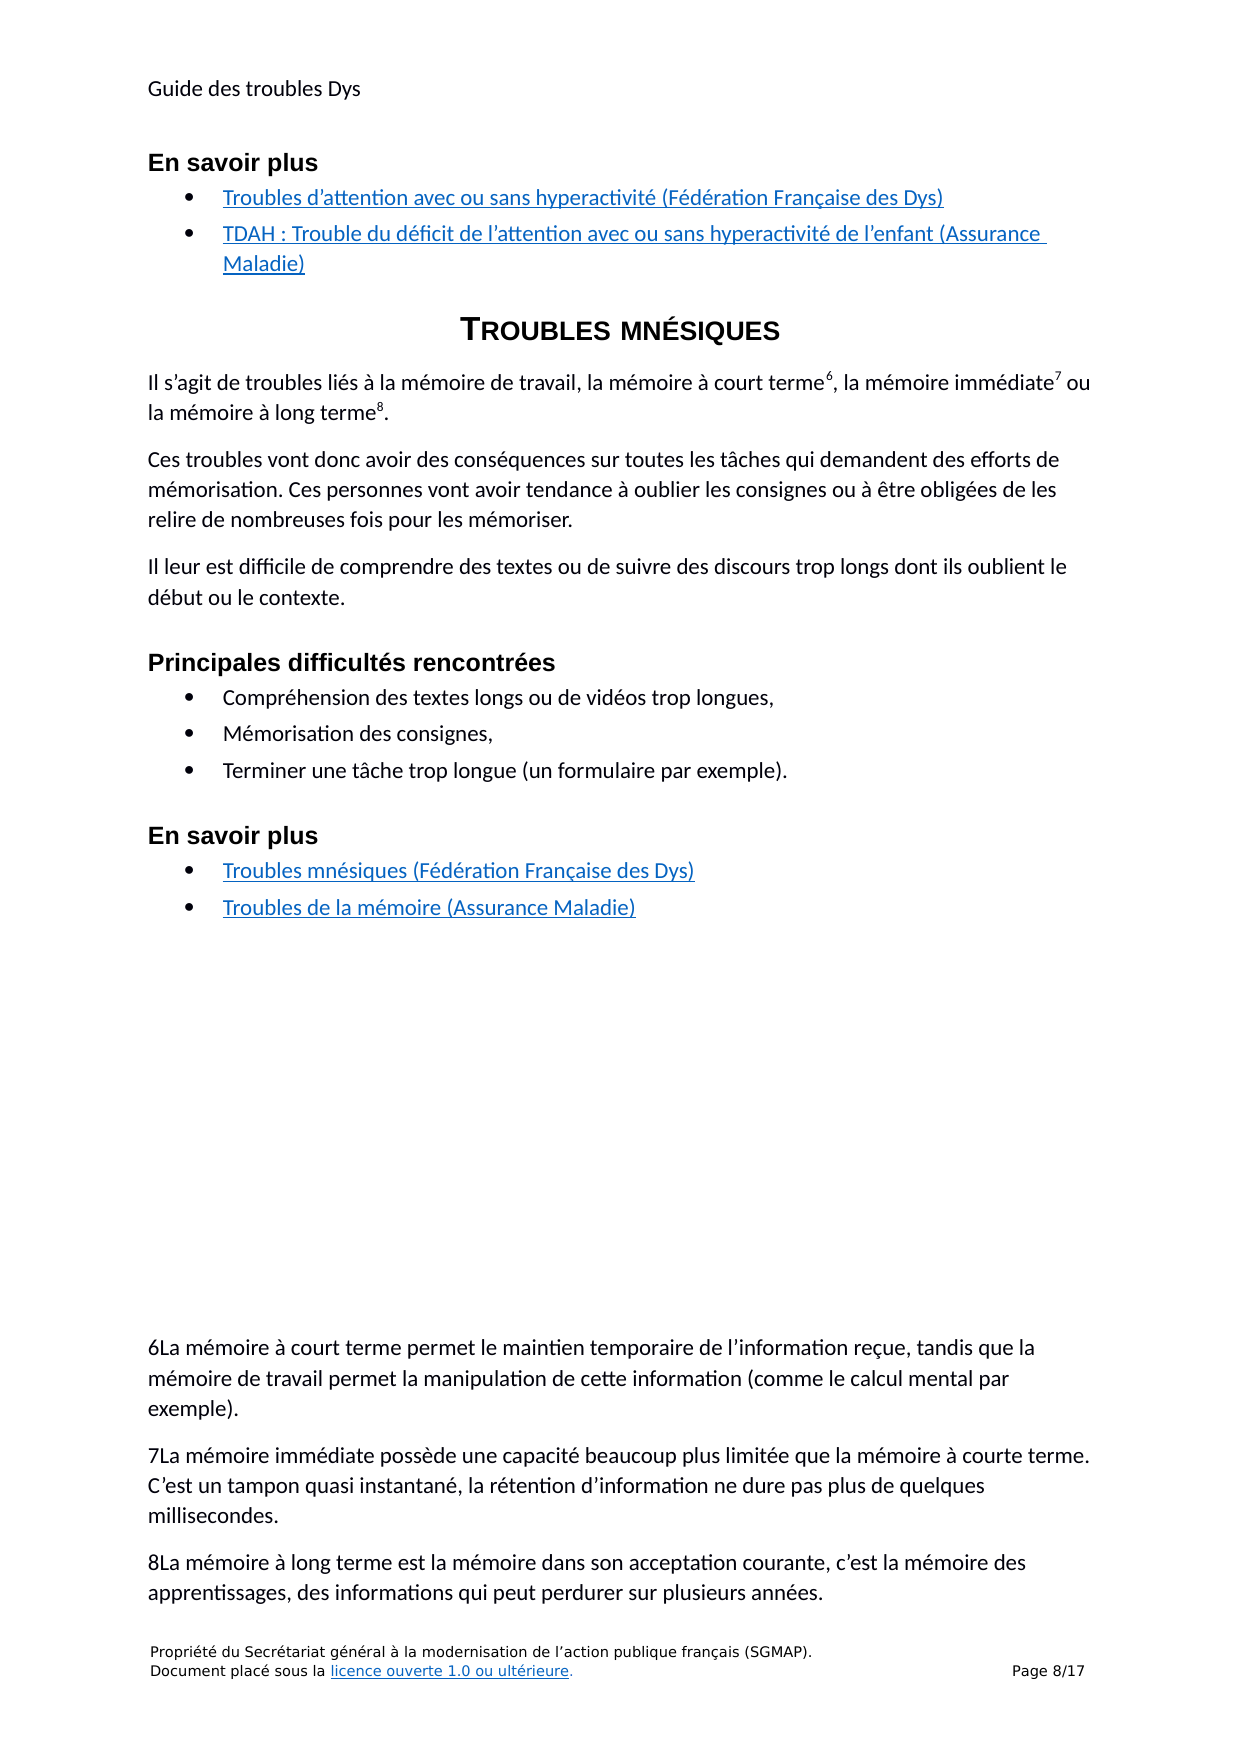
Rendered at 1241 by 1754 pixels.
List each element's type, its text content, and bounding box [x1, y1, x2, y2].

list Troubles d’attention avec ou sans hyperactivité (Fédération Française des Dys) [185, 183, 1093, 211]
list Compréhension des textes longs ou de vidéos trop longues, [185, 683, 1093, 711]
text Il leur est difficile de comprendre des textes ou de suivre des discours trop longs dont ils oublient le début ou le contexte. [148, 552, 1093, 611]
list Troubles de la mémoire (Assurance Maladie) [185, 893, 1093, 921]
subtitle Troubles mnésiques [148, 309, 1093, 347]
text Ces troubles vont donc avoir des conséquences sur toutes les tâches qui demandent des efforts de mémorisation. Ces personnes vont avoir tendance à oublier les consignes ou à être obligées de les relire de nombreuses fois pour les mémoriser. [148, 445, 1093, 533]
text La mémoire immédiate possède une capacité beaucoup plus limitée que la mémoire à courte terme. C’est un tampon quasi instantané, la rétention d’information ne dure pas plus de quelques millisecondes. [148, 1441, 1093, 1529]
subtitle En savoir plus [148, 148, 1093, 176]
list Terminer une tâche trop longue (un formulaire par exemple). [185, 756, 1093, 784]
subtitle En savoir plus [148, 821, 1093, 850]
list TDAH : Trouble du déficit de l’attention avec ou sans hyperactivité de l’enfant (Assurance Maladie) [185, 219, 1093, 277]
list Troubles mnésiques (Fédération Française des Dys) [185, 857, 1093, 884]
subtitle Principales difficultés rencontrées [148, 648, 1093, 677]
text La mémoire à long terme est la mémoire dans son acceptation courante, c’est la mémoire des apprentissages, des informations qui peut perdurer sur plusieurs années. [148, 1548, 1093, 1606]
text Il s’agit de troubles liés à la mémoire de travail, la mémoire à court terme, la mémoire immédiate ou la mémoire à long terme. [148, 368, 1093, 426]
text La mémoire à court terme permet le maintien temporaire de l’information reçue, tandis que la mémoire de travail permet la manipulation de cette information (comme le calcul mental par exemple). [148, 1333, 1093, 1422]
list Mémorisation des consignes, [185, 719, 1093, 748]
